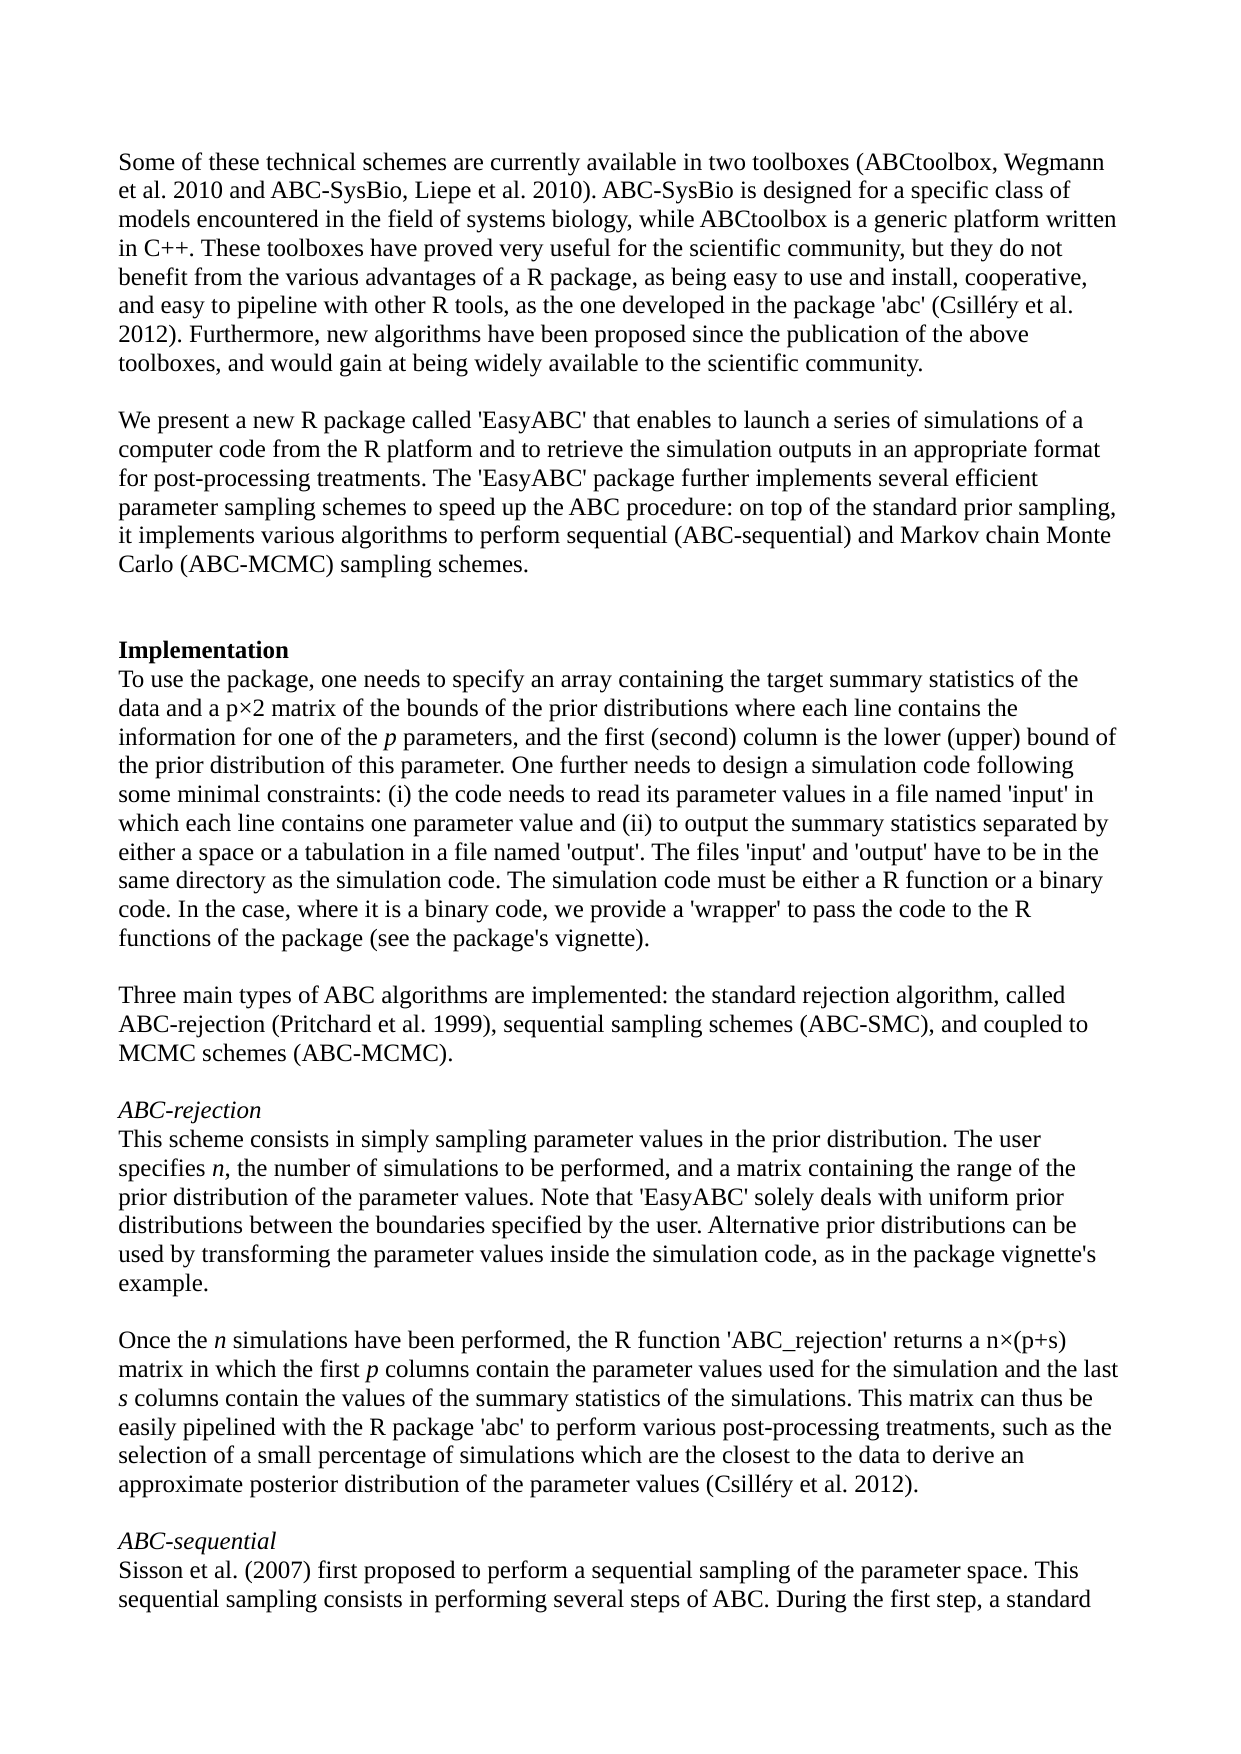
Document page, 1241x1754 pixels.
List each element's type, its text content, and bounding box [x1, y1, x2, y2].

text Sisson et al. (2007) first proposed to perform a sequential sampling of the parameter space. This sequential sampling consists in performing several steps of ABC. During the first step, a standard [118, 1555, 1122, 1613]
text Some of these technical schemes are currently available in two toolboxes (ABCtoolbox, Wegmann et al. 2010 and ABC-SysBio, Liepe et al. 2010). ABC-SysBio is designed for a specific class of models encountered in the field of systems biology, while ABCtoolbox is a generic platform written in C++. These toolboxes have proved very useful for the scientific community, but they do not benefit from the various advantages of a R package, as being easy to use and install, cooperative, and easy to pipeline with other R tools, as the one developed in the package 'abc' (Csilléry et al. 2012). Furthermore, new algorithms have been proposed since the publication of the above toolboxes, and would gain at being widely available to the scientific community. [118, 147, 1122, 377]
text Three main types of ABC algorithms are implemented: the standard rejection algorithm, called ABC-rejection (Pritchard et al. 1999), sequential sampling schemes (ABC-SMC), and coupled to MCMC schemes (ABC-MCMC). [118, 981, 1122, 1067]
text Once the n simulations have been performed, the R function 'ABC_rejection' returns a n×(p+s) matrix in which the first p columns contain the parameter values used for the simulation and the last s columns contain the values of the summary statistics of the simulations. This matrix can thus be easily pipelined with the R package 'abc' to perform various post-processing treatments, such as the selection of a small percentage of simulations which are the closest to the data to derive an approximate posterior distribution of the parameter values (Csilléry et al. 2012). [118, 1326, 1122, 1498]
text We present a new R package called 'EasyABC' that enables to launch a series of simulations of a computer code from the R platform and to retrieve the simulation outputs in an appropriate format for post-processing treatments. The 'EasyABC' package further implements several efficient parameter sampling schemes to speed up the ABC procedure: on top of the standard prior sampling, it implements various algorithms to perform sequential (ABC-sequential) and Markov chain Monte Carlo (ABC-MCMC) sampling schemes. [118, 406, 1122, 578]
text ABC-sequential [118, 1526, 1122, 1555]
text To use the package, one needs to specify an array containing the target summary statistics of the data and a p×2 matrix of the bounds of the prior distributions where each line contains the information for one of the p parameters, and the first (second) column is the lower (upper) bound of the prior distribution of this parameter. One further needs to design a simulation code following some minimal constraints: (i) the code needs to read its parameter values in a file named 'input' in which each line contains one parameter value and (ii) to output the summary statistics separated by either a space or a tabulation in a file named 'output'. The files 'input' and 'output' have to be in the same directory as the simulation code. The simulation code must be either a R function or a binary code. In the case, where it is a binary code, we provide a 'wrapper' to pass the code to the R functions of the package (see the package's vignette). [118, 664, 1122, 952]
text This scheme consists in simply sampling parameter values in the prior distribution. The user specifies n, the number of simulations to be performed, and a matrix containing the range of the prior distribution of the parameter values. Note that 'EasyABC' solely deals with uniform prior distributions between the boundaries specified by the user. Alternative prior distributions can be used by transforming the parameter values inside the simulation code, as in the package vignette's example. [118, 1124, 1122, 1297]
text ABC-rejection [118, 1096, 1122, 1124]
text Implementation [118, 636, 1122, 664]
